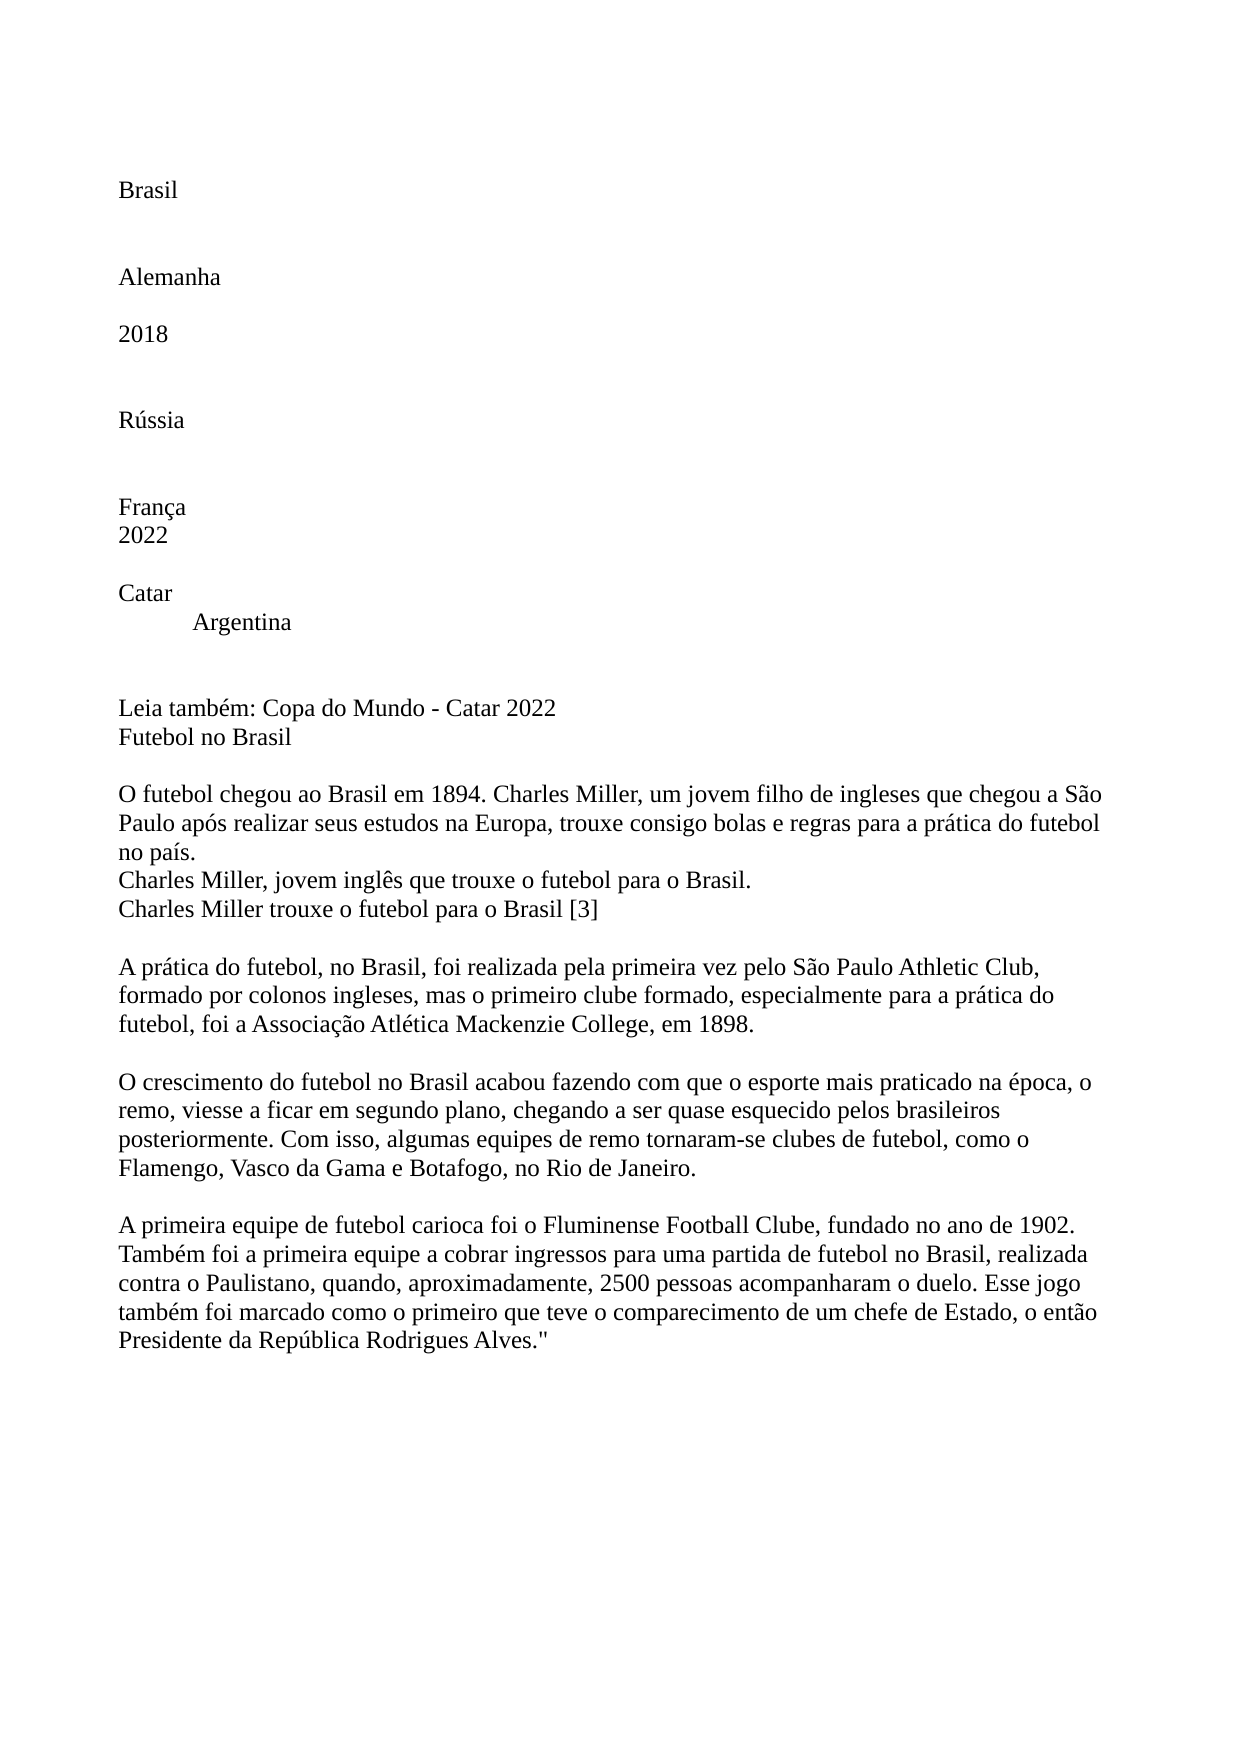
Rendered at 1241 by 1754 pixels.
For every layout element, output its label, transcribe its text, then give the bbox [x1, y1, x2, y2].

text O futebol chegou ao Brasil em 1894. Charles Miller, um jovem filho de ingleses que chegou a São Paulo após realizar seus estudos na Europa, trouxe consigo bolas e regras para a prática do futebol no país. [118, 779, 1122, 866]
text Argentina [118, 607, 1122, 636]
text A primeira equipe de futebol carioca foi o Fluminense Football Clube, fundado no ano de 1902. Também foi a primeira equipe a cobrar ingressos para uma partida de futebol no Brasil, realizada contra o Paulistano, quando, aproximadamente, 2500 pessoas acompanharam o duelo. Esse jogo também foi marcado como o primeiro que teve o comparecimento de um chefe de Estado, o então Presidente da República Rodrigues Alves." [118, 1211, 1122, 1354]
text O crescimento do futebol no Brasil acabou fazendo com que o esporte mais praticado na época, o remo, viesse a ficar em segundo plano, chegando a ser quase esquecido pelos brasileiros posteriormente. Com isso, algumas equipes de remo tornaram-se clubes de futebol, como o Flamengo, Vasco da Gama e Botafogo, no Rio de Janeiro. [118, 1067, 1122, 1182]
text Leia também: Copa do Mundo - Catar 2022 [118, 693, 1122, 722]
text 2022 [118, 521, 1122, 549]
text Charles Miller, jovem inglês que trouxe o futebol para o Brasil. [118, 866, 1122, 894]
text 2018 [118, 319, 1122, 348]
text A prática do futebol, no Brasil, foi realizada pela primeira vez pelo São Paulo Athletic Club, formado por colonos ingleses, mas o primeiro clube formado, especialmente para a prática do futebol, foi a Associação Atlética Mackenzie College, em 1898. [118, 952, 1122, 1038]
text Brasil [118, 176, 1122, 204]
text Rússia [118, 406, 1122, 434]
text Charles Miller trouxe o futebol para o Brasil [3] [118, 894, 1122, 923]
text Catar [118, 578, 1122, 607]
text Futebol no Brasil [118, 722, 1122, 751]
text França [118, 492, 1122, 521]
text Alemanha [118, 262, 1122, 291]
